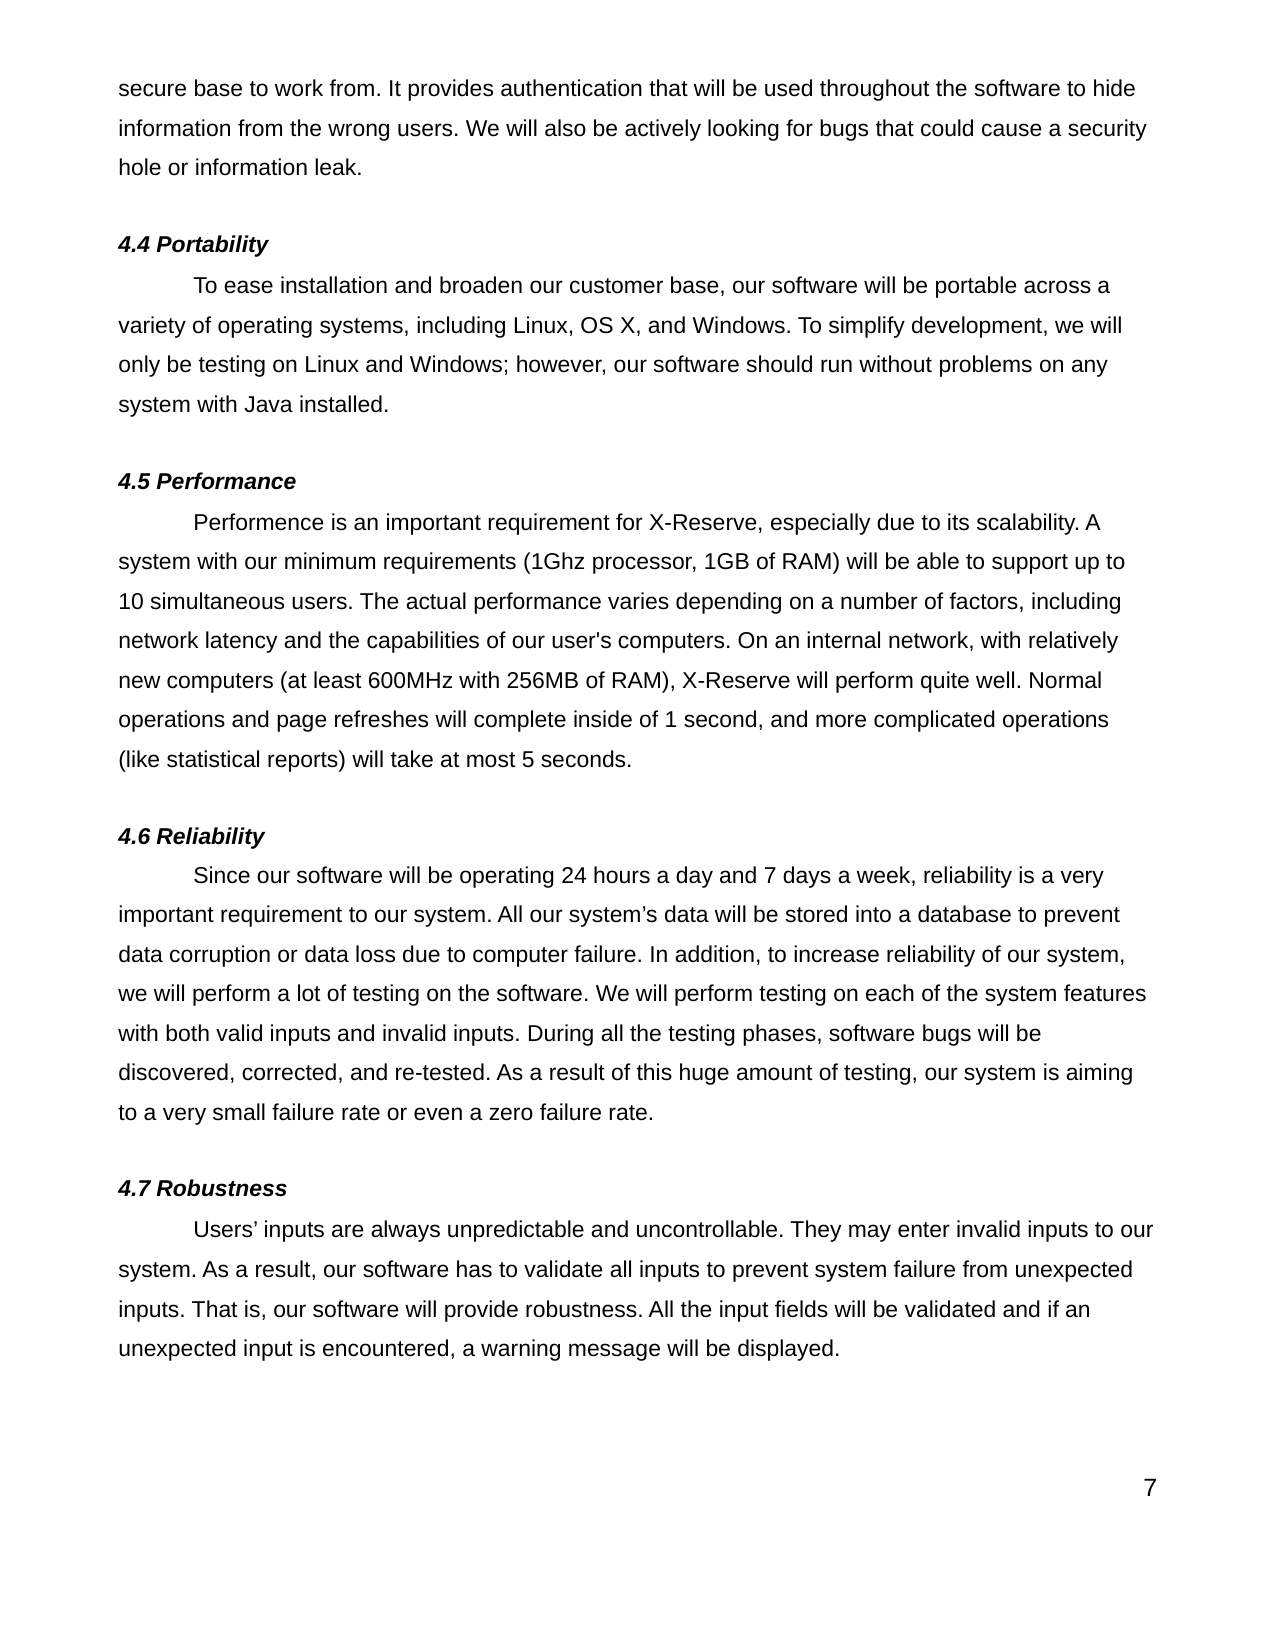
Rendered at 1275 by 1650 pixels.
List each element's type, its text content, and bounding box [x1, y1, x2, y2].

subtitle 4.7 Robustness [118, 1175, 1157, 1202]
text To ease installation and broaden our customer base, our software will be portable across a variety of operating systems, including Linux, OS X, and Windows. To simplify development, we will only be testing on Linux and Windows; however, our software should run without problems on any system with Java installed. [118, 270, 1157, 417]
text Since our software will be operating 24 hours a day and 7 days a week, reliability is a very important requirement to our system. All our system’s data will be stored into a database to prevent data corruption or data loss due to computer failure. In addition, to increase reliability of our system, we will perform a lot of testing on the software. We will perform testing on each of the system features with both valid inputs and invalid inputs. During all the testing phases, software bugs will be discovered, corrected, and re-tested. As a result of this huge amount of testing, our system is aiming to a very small failure rate or even a zero failure rate. [118, 862, 1157, 1125]
subtitle 4.5 Performance [118, 468, 1157, 494]
subtitle 4.6 Reliability [118, 823, 1157, 849]
subtitle 4.4 Portability [118, 231, 1157, 257]
text Performence is an important requirement for X-Reserve, especially due to its scalability. A system with our minimum requirements (1Ghz processor, 1GB of RAM) will be able to support up to 10 simultaneous users. The actual performance varies depending on a number of factors, including network latency and the capabilities of our user's computers. On an internal network, with relatively new computers (at least 600MHz with 256MB of RAM), X-Reserve will perform quite well. Normal operations and page refreshes will complete inside of 1 second, and more complicated operations (like statistical reports) will take at most 5 seconds. [118, 506, 1157, 772]
text Users’ inputs are always unpredictable and uncontrollable. They may enter invalid inputs to our system. As a result, our software has to validate all inputs to prevent system failure from unexpected inputs. That is, our software will provide robustness. All the input fields will be validated and if an unexpected input is encountered, a warning message will be displayed. [118, 1214, 1157, 1361]
text secure base to work from. It provides authentication that will be used throughout the software to hide information from the wrong users. We will also be actively looking for bugs that could cause a security hole or information leak. [118, 75, 1157, 180]
